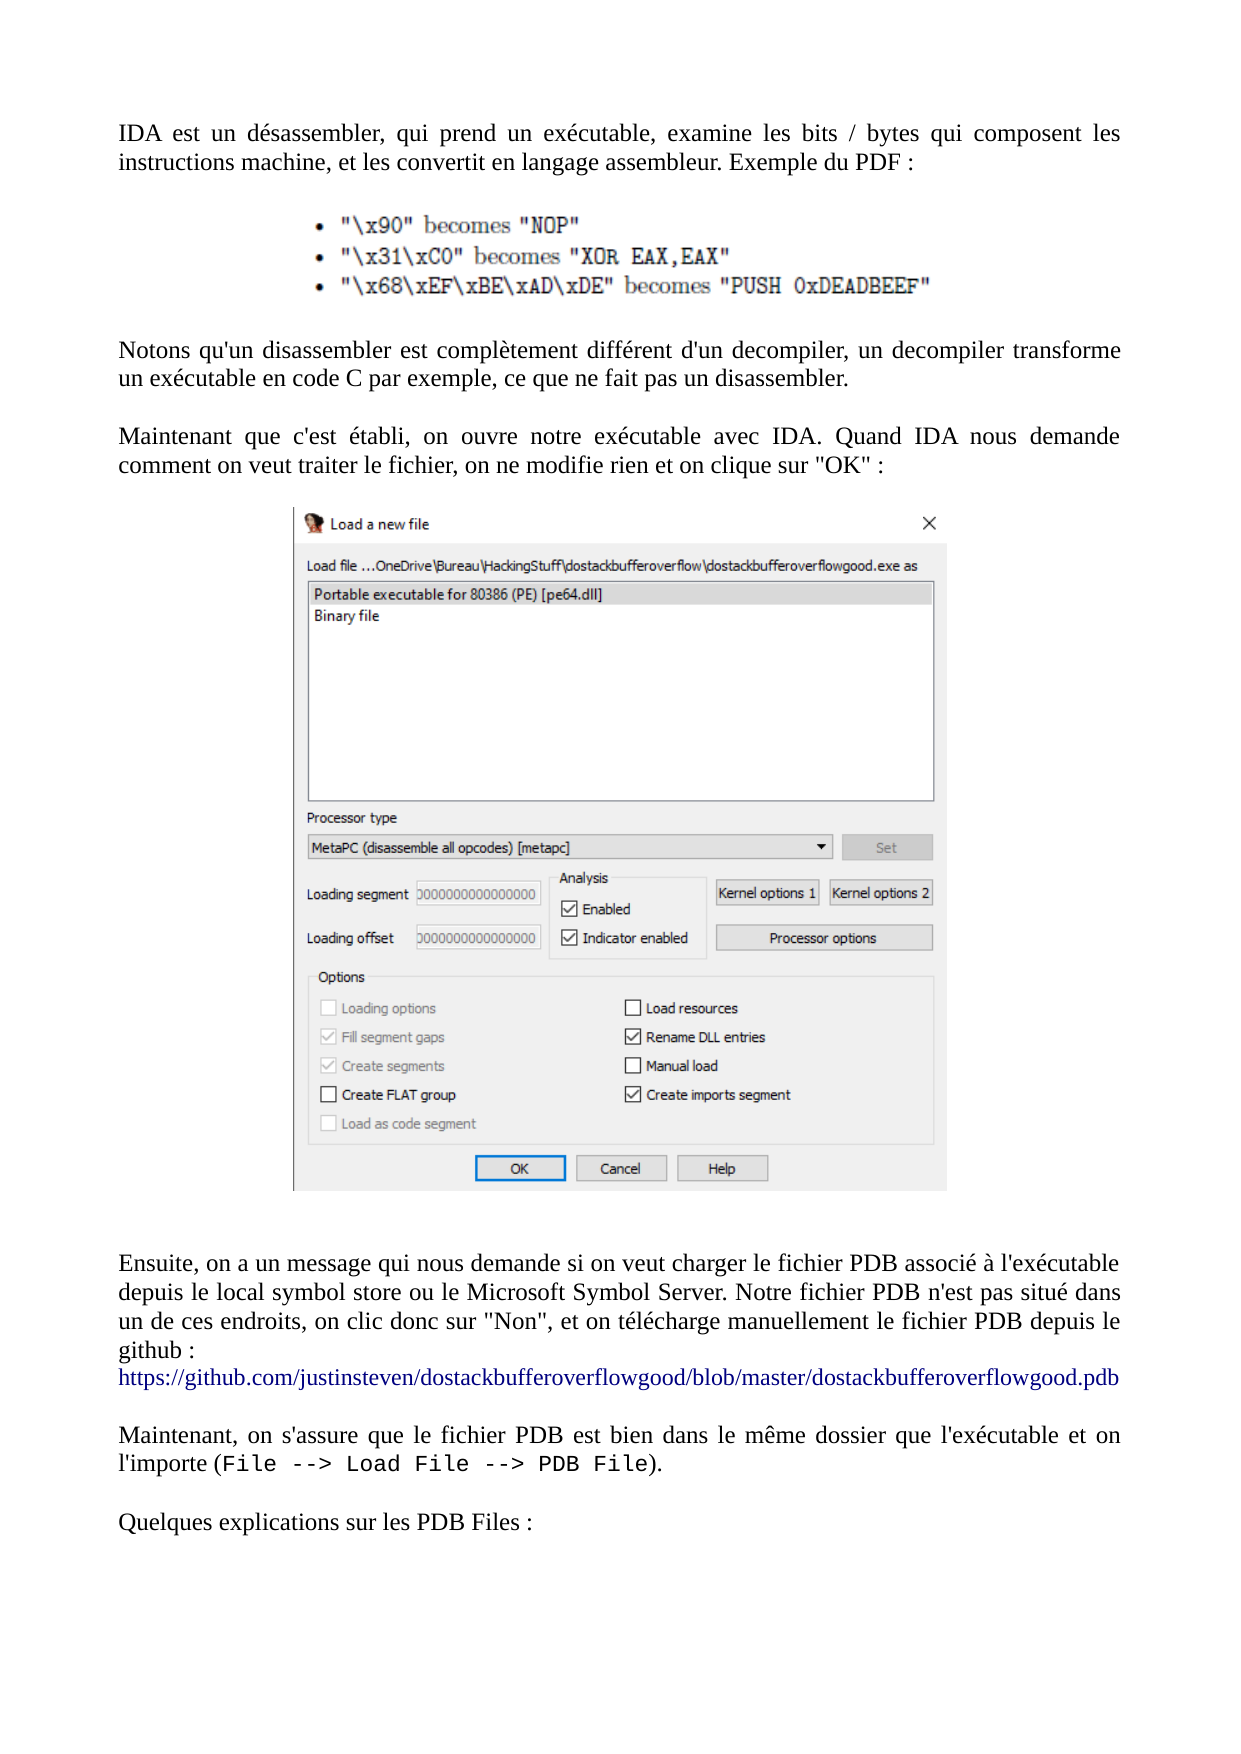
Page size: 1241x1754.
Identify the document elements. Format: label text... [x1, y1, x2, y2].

text https://github.com/justinsteven/dostackbufferoverflowgood/blob/master/dostackbufferoverflowgood.pdb [118, 1363, 1122, 1391]
text Ensuite, on a un message qui nous demande si on veut charger le fichier PDB associé à l'exécutable depuis le local symbol store ou le Microsoft Symbol Server. Notre fichier PDB n'est pas situé dans un de ces endroits, on clic donc sur "Non", et on télécharge manuellement le fichier PDB depuis le github : [118, 1248, 1122, 1363]
text IDA est un désassembler, qui prend un exécutable, examine les bits / bytes qui composent les instructions machine, et les convertit en langage assembleur. Exemple du PDF : [118, 118, 1122, 176]
text Notons qu'un disassembler est complètement différent d'un decompiler, un decompiler transforme un exécutable en code C par exemple, ce que ne fait pas un disassembler. [118, 335, 1122, 392]
text Maintenant, on s'assure que le fichier PDB est bien dans le même dossier que l'exécutable et on l'importe (File --> Load File --> PDB File). [118, 1420, 1122, 1479]
text Quelques explications sur les PDB Files : [118, 1507, 1122, 1536]
text Maintenant que c'est établi, on ouvre notre exécutable avec IDA. Quand IDA nous demande comment on veut traiter le fichier, on ne modifie rien et on clique sur "OK" : [118, 421, 1122, 478]
